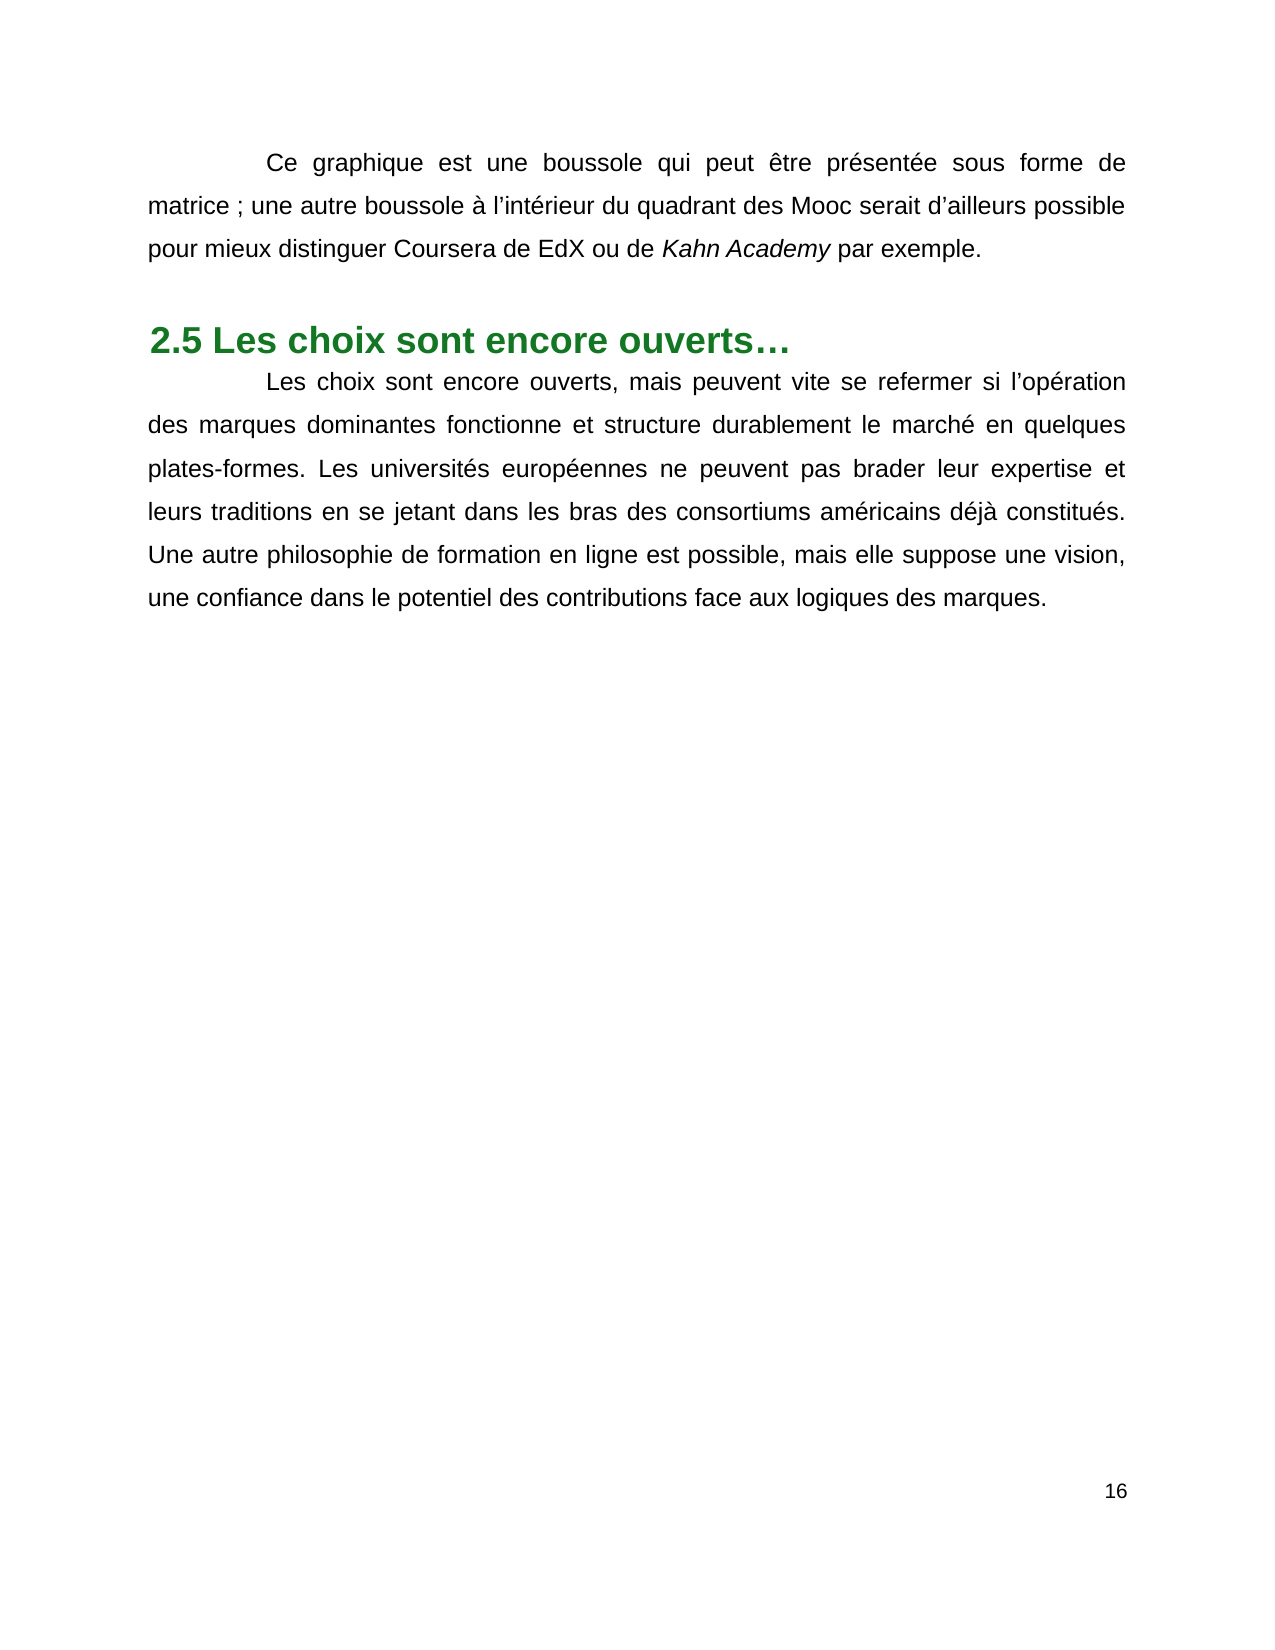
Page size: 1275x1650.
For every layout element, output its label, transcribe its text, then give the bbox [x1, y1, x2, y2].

subtitle Les choix sont encore ouverts… [148, 318, 1127, 361]
text Les choix sont encore ouverts, mais peuvent vite se refermer si l’opération des marques dominantes fonctionne et structure durablement le marché en quelques plates-formes. Les universités européennes ne peuvent pas brader leur expertise et leurs traditions en se jetant dans les bras des consortiums américains déjà constitués. Une autre philosophie de formation en ligne est possible, mais elle suppose une vision, une confiance dans le potentiel des contributions face aux logiques des marques. [148, 367, 1127, 612]
text Ce graphique est une boussole qui peut être présentée sous forme de matrice ; une autre boussole à l’intérieur du quadrant des Mooc serait d’ailleurs possible pour mieux distinguer Coursera de EdX ou de Kahn Academy par exemple. [148, 148, 1127, 263]
